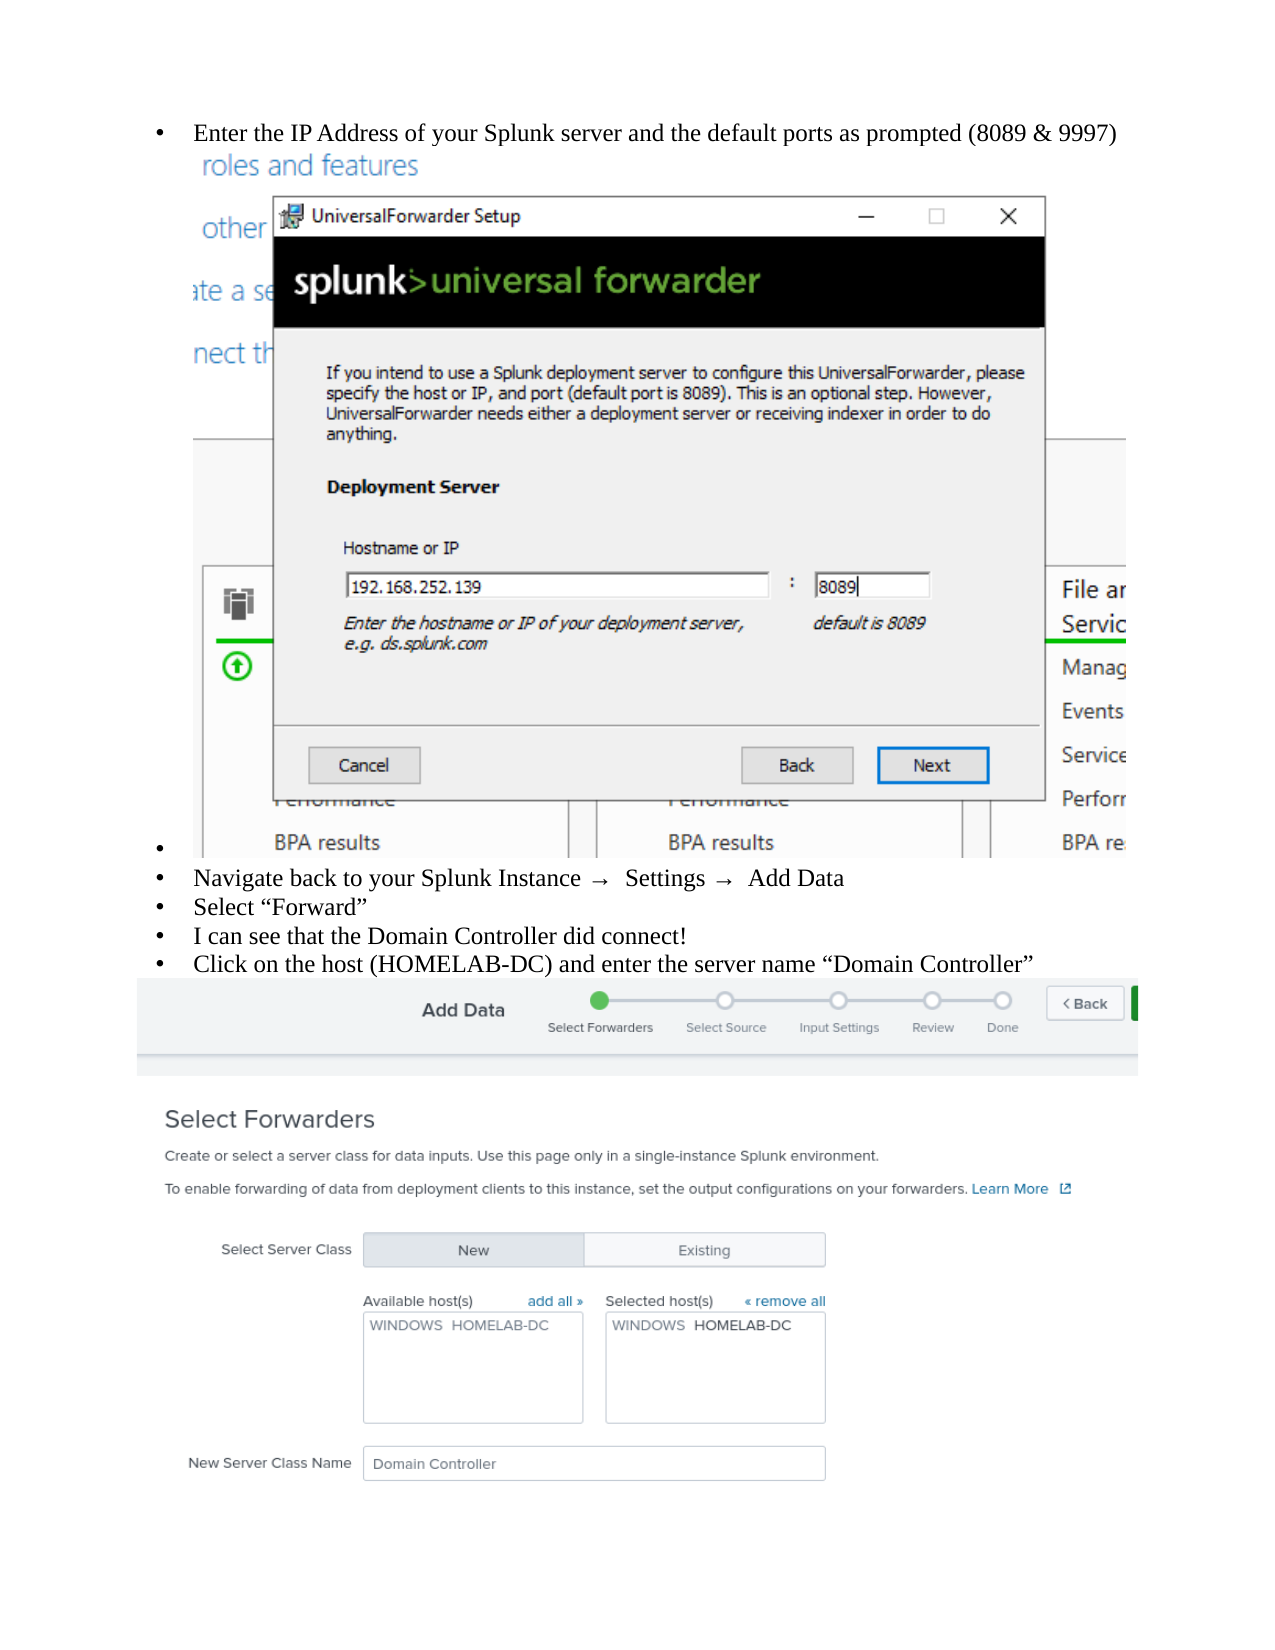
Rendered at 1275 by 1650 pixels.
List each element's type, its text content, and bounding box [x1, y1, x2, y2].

list Select “Forward” [156, 892, 1157, 921]
list I can see that the Domain Controller did connect! [156, 921, 1157, 949]
list Navigate back to your Splunk Instance → Settings → Add Data [156, 863, 1157, 892]
picture [193, 146, 1126, 858]
picture [136, 978, 1139, 1524]
list Click on the host (HOMELAB-DC) and enter the server name “Domain Controller” [156, 949, 1157, 978]
list Enter the IP Address of your Splunk server and the default ports as prompted (8089 & 9997) [156, 118, 1157, 147]
